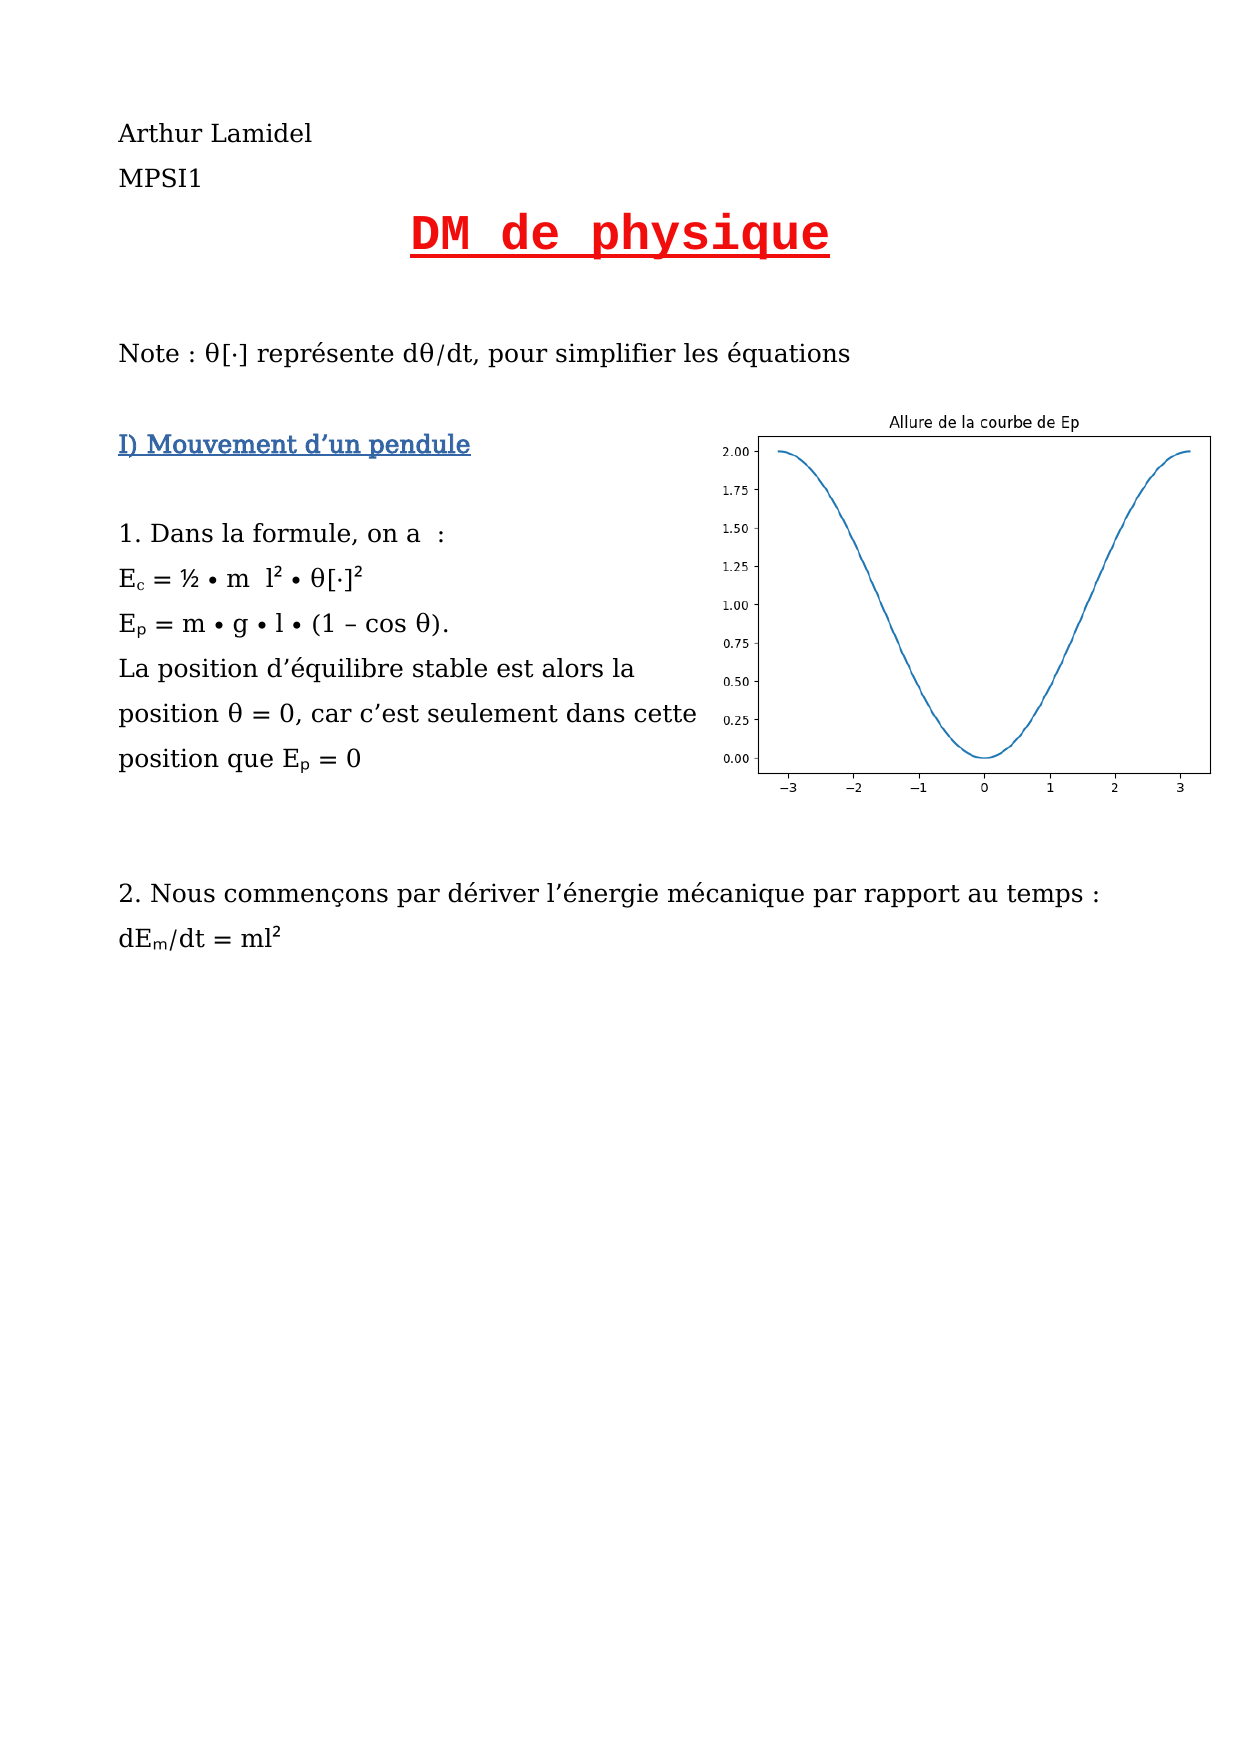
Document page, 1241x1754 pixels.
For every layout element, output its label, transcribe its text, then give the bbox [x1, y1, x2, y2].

text Ec = ½ ∙ m l² ∙ θ[·]² [118, 563, 715, 593]
text La position d’équilibre stable est alors la position θ = 0, car c’est seulement dans cette position que Eₚ = 0 [118, 653, 715, 773]
text 1. Dans la formule, on a : [118, 518, 715, 548]
picture [715, 411, 1227, 798]
text DM de physique [118, 208, 1122, 265]
text Note : θ[·] représente dθ/dt, pour simplifier les équations [118, 338, 1122, 368]
text Eₚ = m ∙ g ∙ l ∙ (1 – cos θ). [118, 608, 715, 638]
text Arthur Lamidel MPSI1 [118, 118, 1122, 193]
text I) Mouvement d’un pendule [118, 428, 715, 458]
text 2. Nous commençons par dériver l’énergie mécanique par rapport au temps : [118, 878, 1122, 908]
text dEₘ/dt = ml² [118, 923, 1122, 953]
